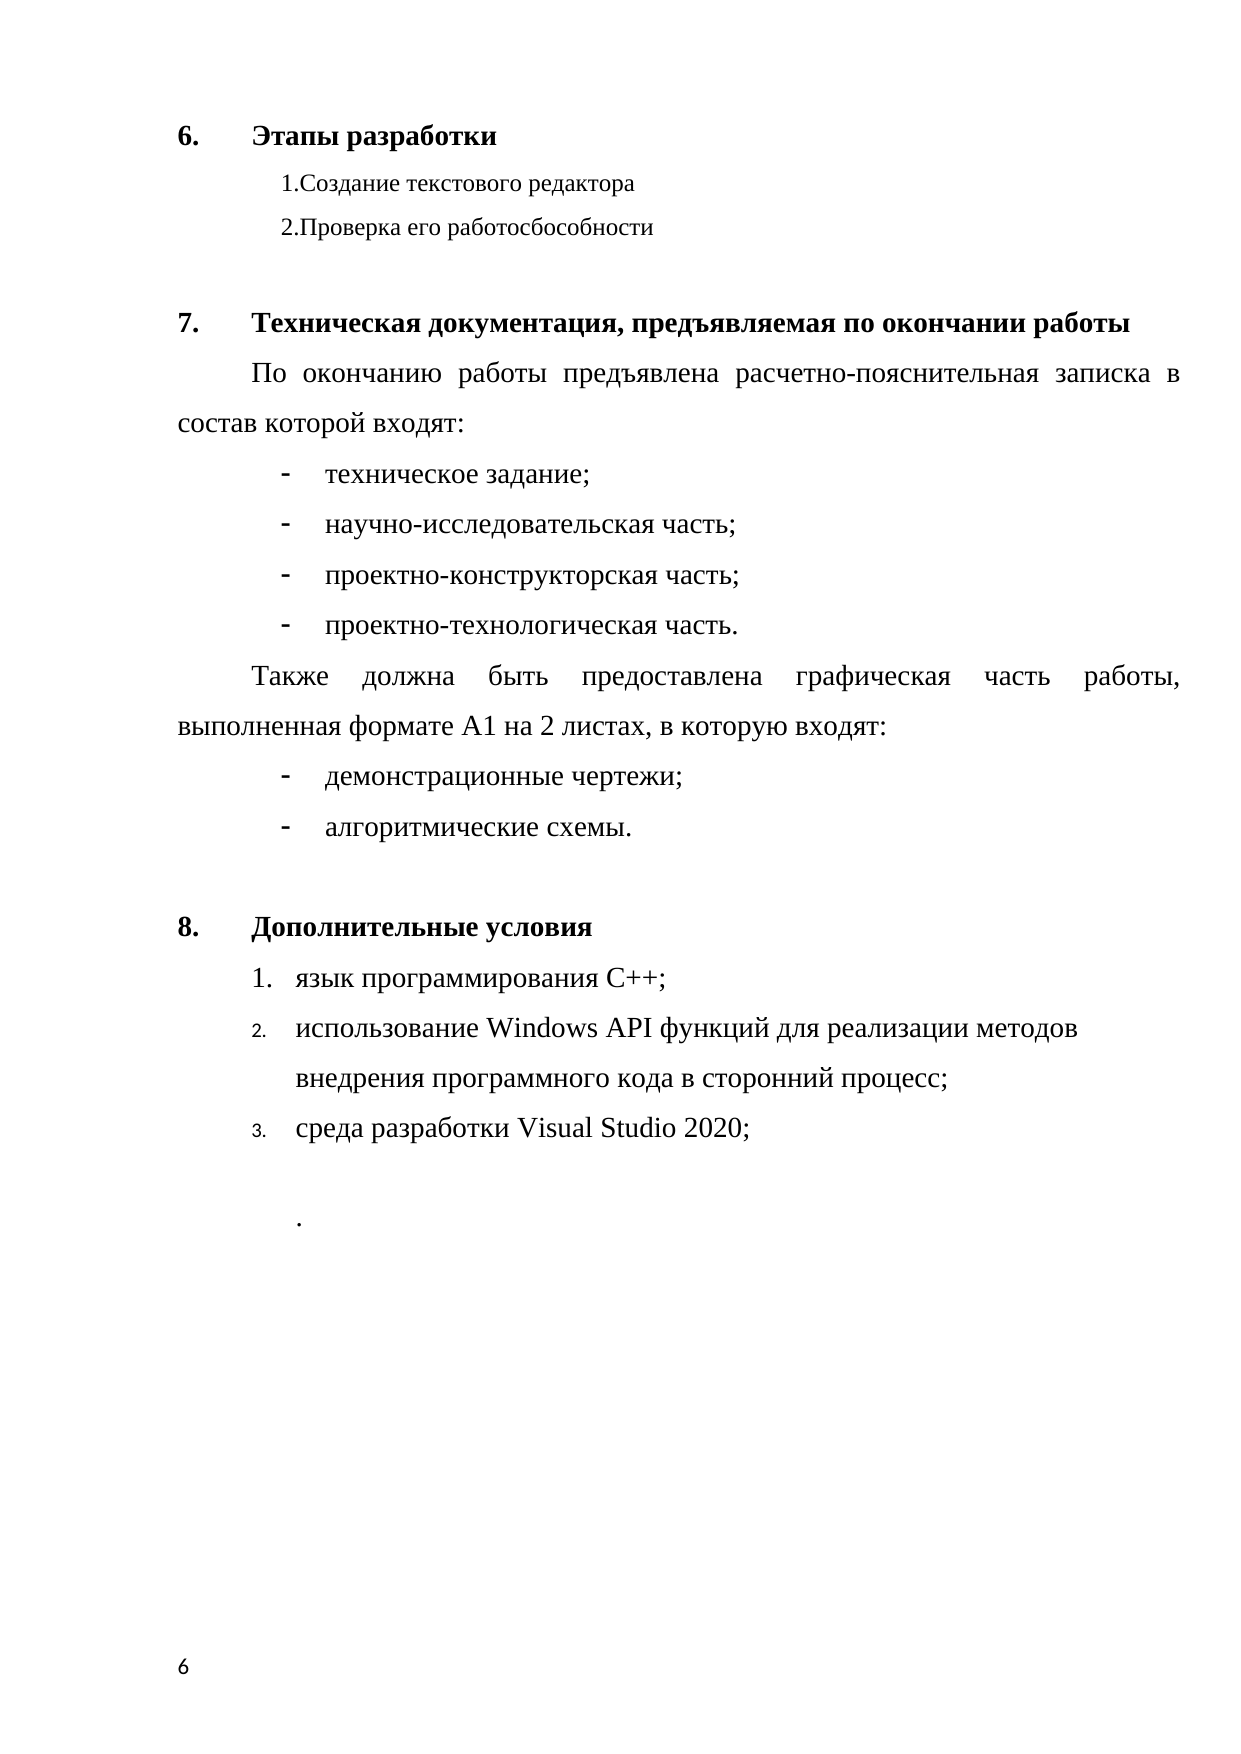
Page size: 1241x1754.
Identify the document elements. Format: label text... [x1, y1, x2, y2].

list 1.Создание текстового редактора 2.Проверка его работосбособности [281, 168, 1181, 240]
list техническое задание; [281, 456, 1181, 489]
list демонстрационные чертежи; [281, 758, 1181, 792]
text 6. Этапы разработки [177, 118, 1181, 152]
list научно-исследовательская часть; [281, 506, 1181, 540]
list . [251, 1199, 1181, 1233]
list язык программирования С++; [251, 960, 1181, 993]
list проектно-конструкторская часть; [281, 557, 1181, 590]
text 7. Техническая документация, предъявляемая по окончании работы [177, 305, 1181, 338]
list проектно-технологическая часть. [281, 607, 1181, 641]
list алгоритмические схемы. [281, 809, 1181, 842]
text 8. Дополнительные условия [177, 909, 1181, 943]
list среда разработки Visual Studio 2020; [251, 1111, 1181, 1144]
list использование Windows API функций для реализации методов внедрения программного кода в сторонний процесс; [251, 1010, 1181, 1094]
text По окончанию работы предъявлена расчетно-пояснительная записка в состав которой входят: [177, 355, 1181, 439]
text Также должна быть предоставлена графическая часть работы, выполненная формате А1 на 2 листах, в которую входят: [177, 658, 1181, 741]
